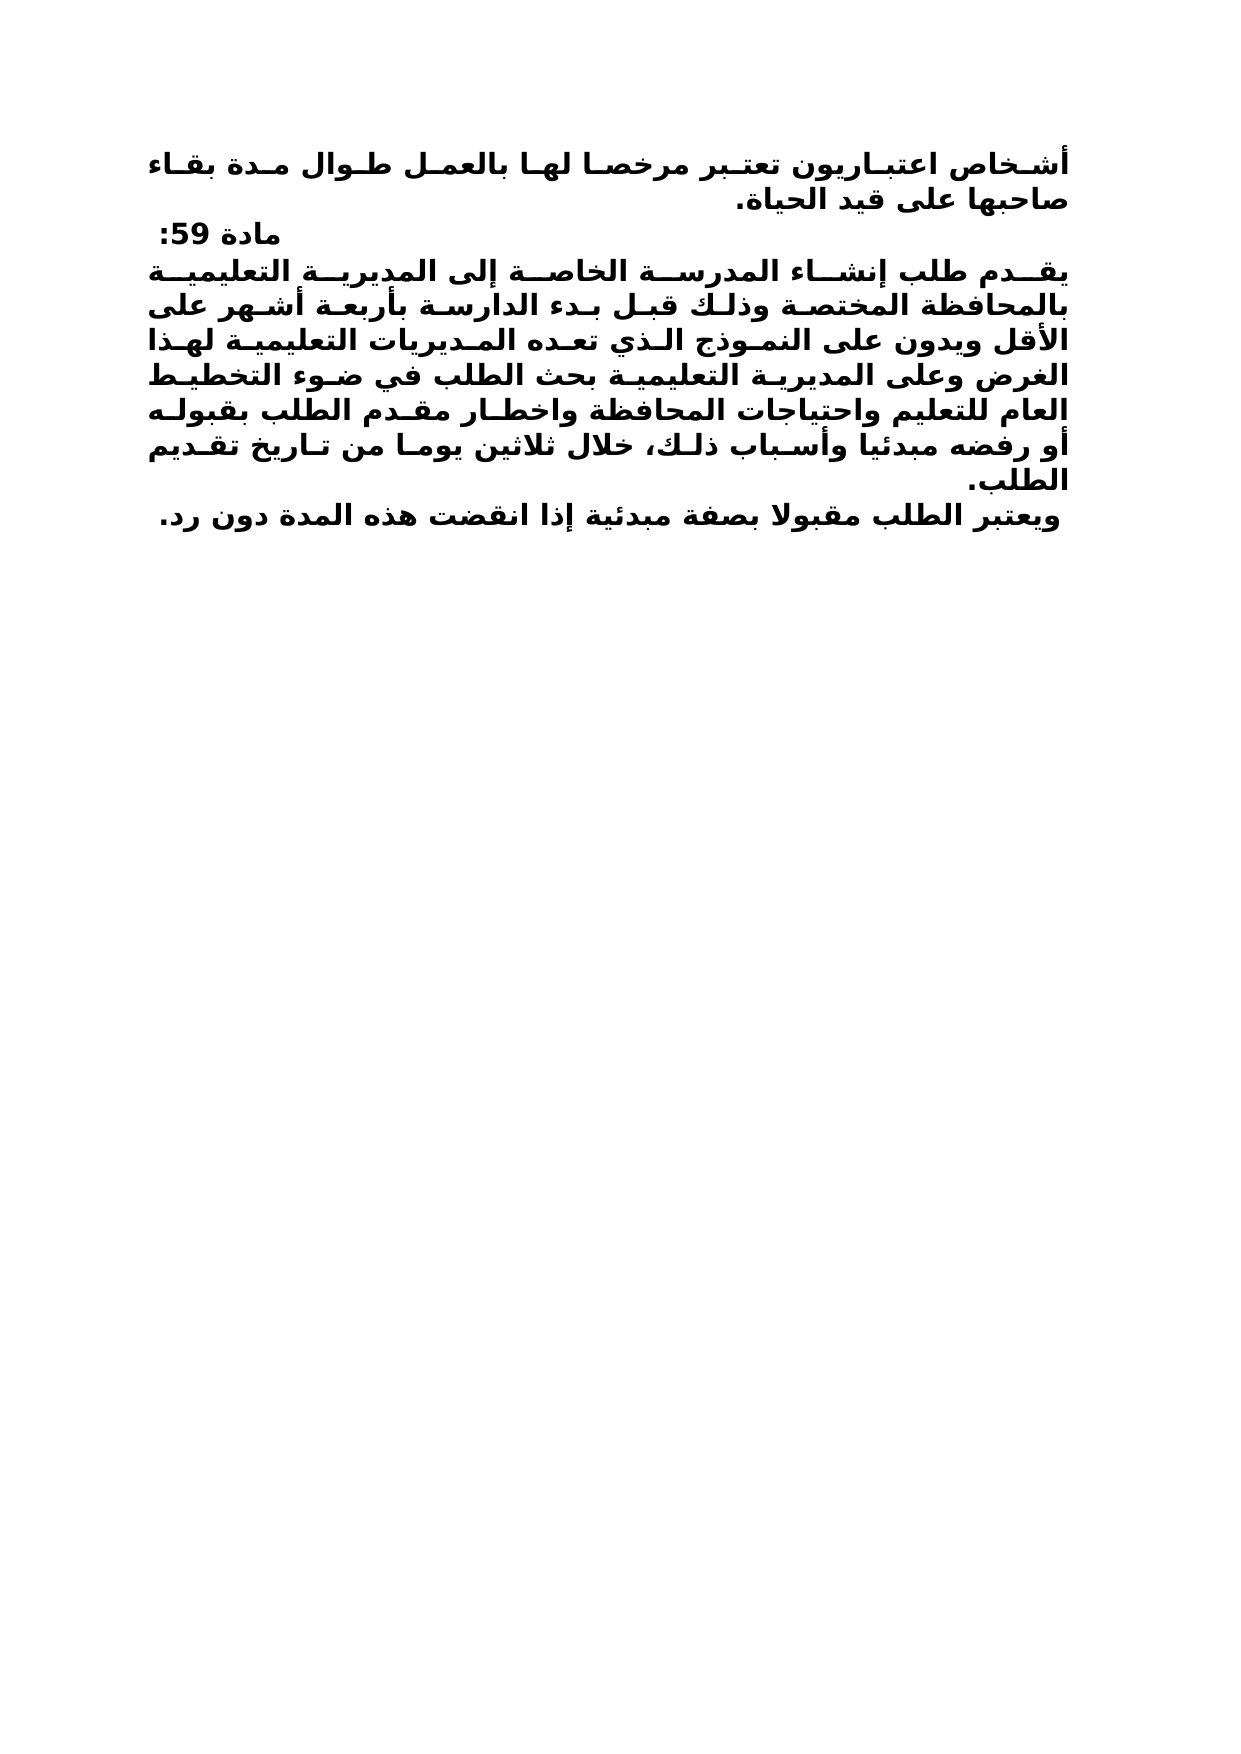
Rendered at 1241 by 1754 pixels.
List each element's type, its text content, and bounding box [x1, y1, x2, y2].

text -أن يكون قادرا على الوفاء بالتزامات المدرسة المالية ووفقا للشروط الأخرى التي يصدر بها قارر من وزير التعليم. على أنه بالنسبة للمدارس القائمة وقت صدور هذا القانون ولا يملكها أشخاص اعتباريون تعتبر مرخصا لها بالعمل طوال مدة بقاء صاحبها على قيد الحياة. [147, 147, 1069, 216]
text مادة 59: [148, 217, 1071, 251]
text ويعتبر الطلب مقبولا بصفة مبدئية إذا انقضت هذه المدة دون رد. [148, 498, 1071, 532]
text يقدم طلب إنشاء المدرسة الخاصة إلى المديرية التعليمية بالمحافظة المختصة وذلك قبل بدء الدارسة بأربعة أشهر على الأقل ويدون على النموذج الذي تعده المديريات التعليمية لهذا الغرض وعلى المديرية التعليمية بحث الطلب في ضوء التخطيط العام للتعليم واحتياجات المحافظة واخطار مقدم الطلب بقبوله أو رفضه مبدئيا وأسباب ذلك، خلال ثلاثين يوما من تاريخ تقديم الطلب. [147, 254, 1069, 497]
